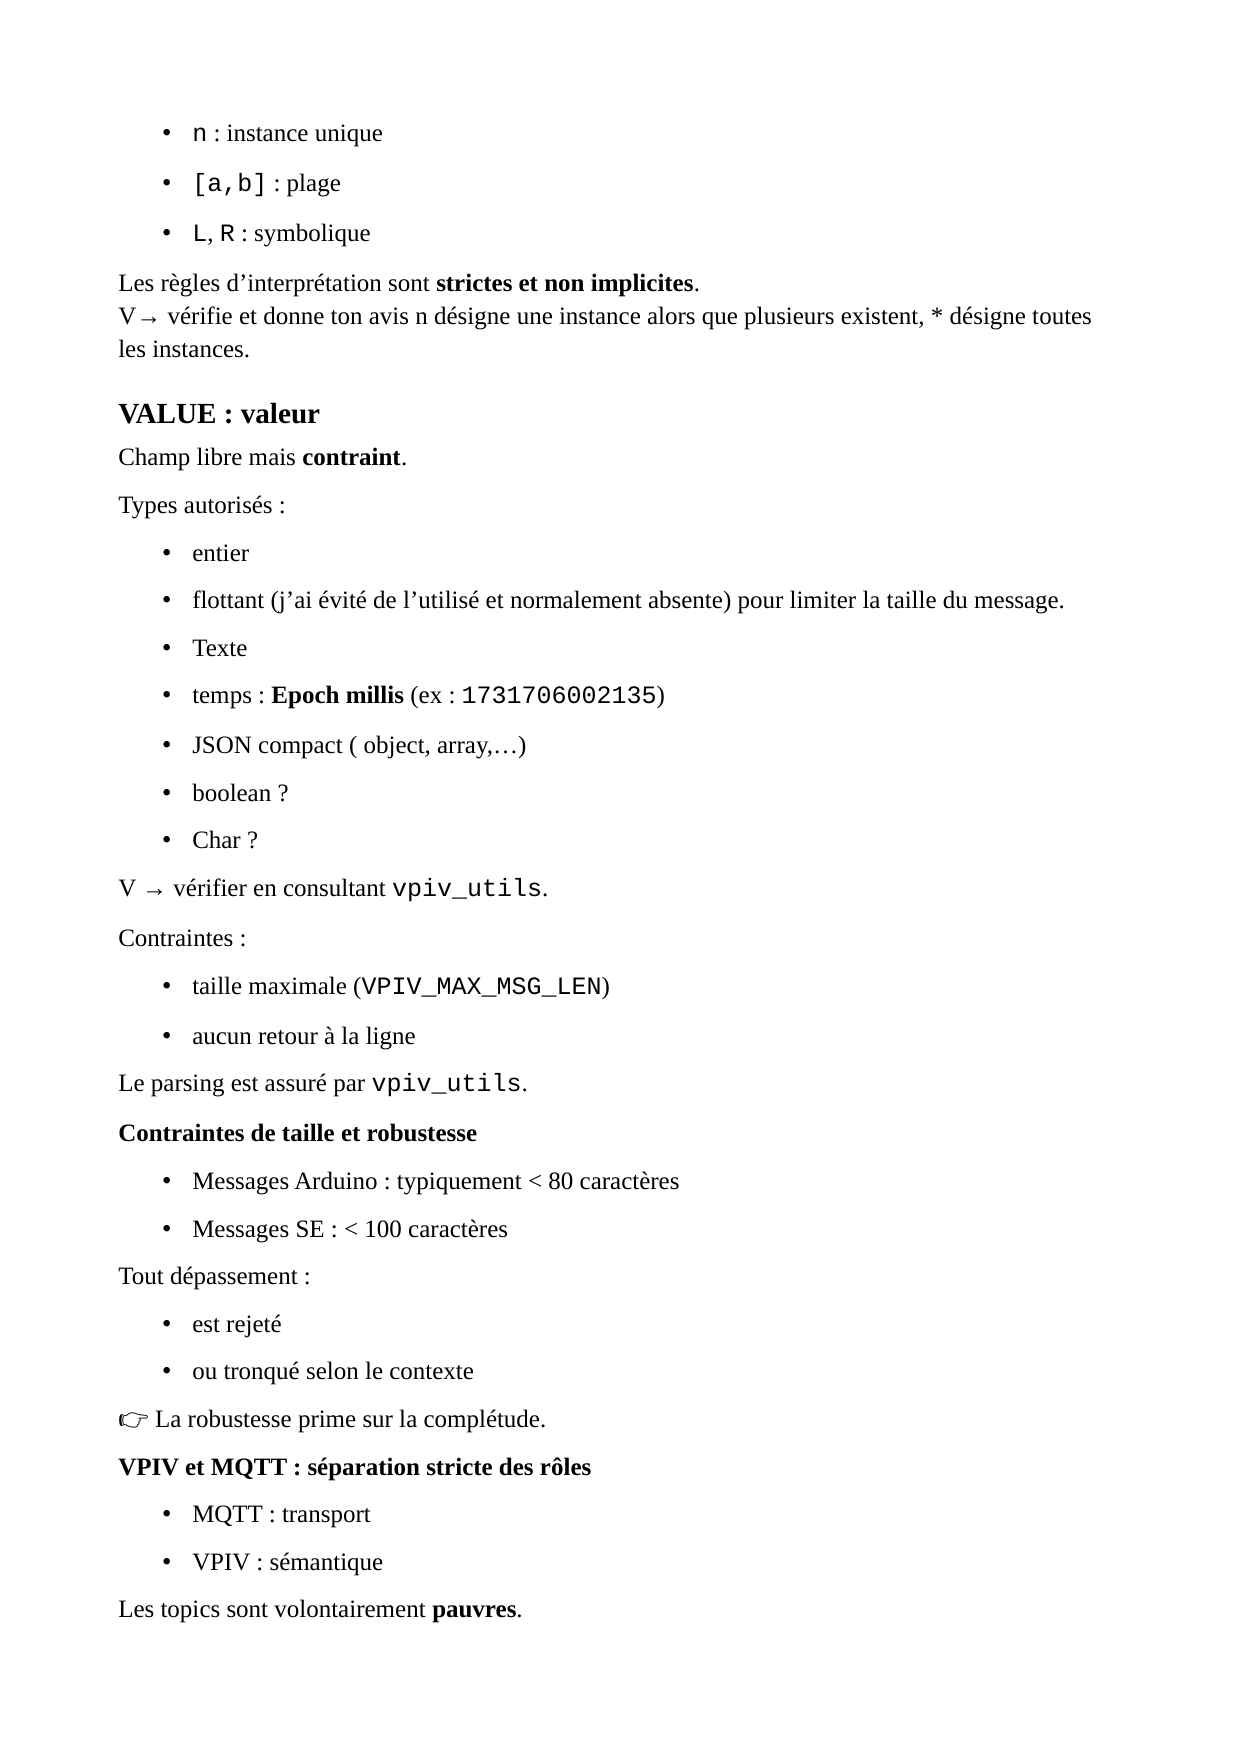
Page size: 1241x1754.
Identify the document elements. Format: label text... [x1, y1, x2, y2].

list VPIV : sémantique [162, 1547, 1122, 1576]
list temps : Epoch millis (ex : 1731706002135) [162, 680, 1122, 711]
list Texte [162, 633, 1122, 662]
list Messages SE : < 100 caractères [162, 1214, 1122, 1242]
text VPIV et MQTT : séparation stricte des rôles [118, 1452, 1122, 1480]
subtitle VALUE : valeur [118, 396, 1122, 430]
list Char ? [162, 826, 1122, 854]
list n : instance unique [162, 118, 1122, 149]
list Messages Arduino : typiquement < 80 caractères [162, 1166, 1122, 1195]
list taille maximale (VPIV_MAX_MSG_LEN) [162, 971, 1122, 1002]
list entier [162, 538, 1122, 566]
text Champ libre mais contraint. [118, 442, 1122, 471]
list [a,b] : plage [162, 168, 1122, 199]
text 👉 La robustesse prime sur la complétude. [118, 1404, 1122, 1433]
list MQTT : transport [162, 1499, 1122, 1528]
text Les topics sont volontairement pauvres. [118, 1594, 1122, 1623]
text Tout dépassement : [118, 1261, 1122, 1290]
text Contraintes de taille et robustesse [118, 1118, 1122, 1147]
list flottant (j’ai évité de l’utilisé et normalement absente) pour limiter la taille du message. [162, 585, 1122, 614]
text V → vérifier en consultant vpiv_utils. [118, 873, 1122, 904]
list boolean ? [162, 778, 1122, 807]
text Contraintes : [118, 923, 1122, 952]
list JSON compact ( object, array,…) [162, 730, 1122, 759]
text Les règles d’interprétation sont strictes et non implicites. V→ vérifie et donne ton avis n désigne une instance alors que plusieurs existent, * désigne toutes les instances. [118, 268, 1122, 363]
list aucun retour à la ligne [162, 1021, 1122, 1049]
text Types autorisés : [118, 490, 1122, 519]
list ou tronqué selon le contexte [162, 1356, 1122, 1385]
list L, R : symbolique [162, 218, 1122, 249]
text Le parsing est assuré par vpiv_utils. [118, 1068, 1122, 1099]
list est rejeté [162, 1309, 1122, 1338]
